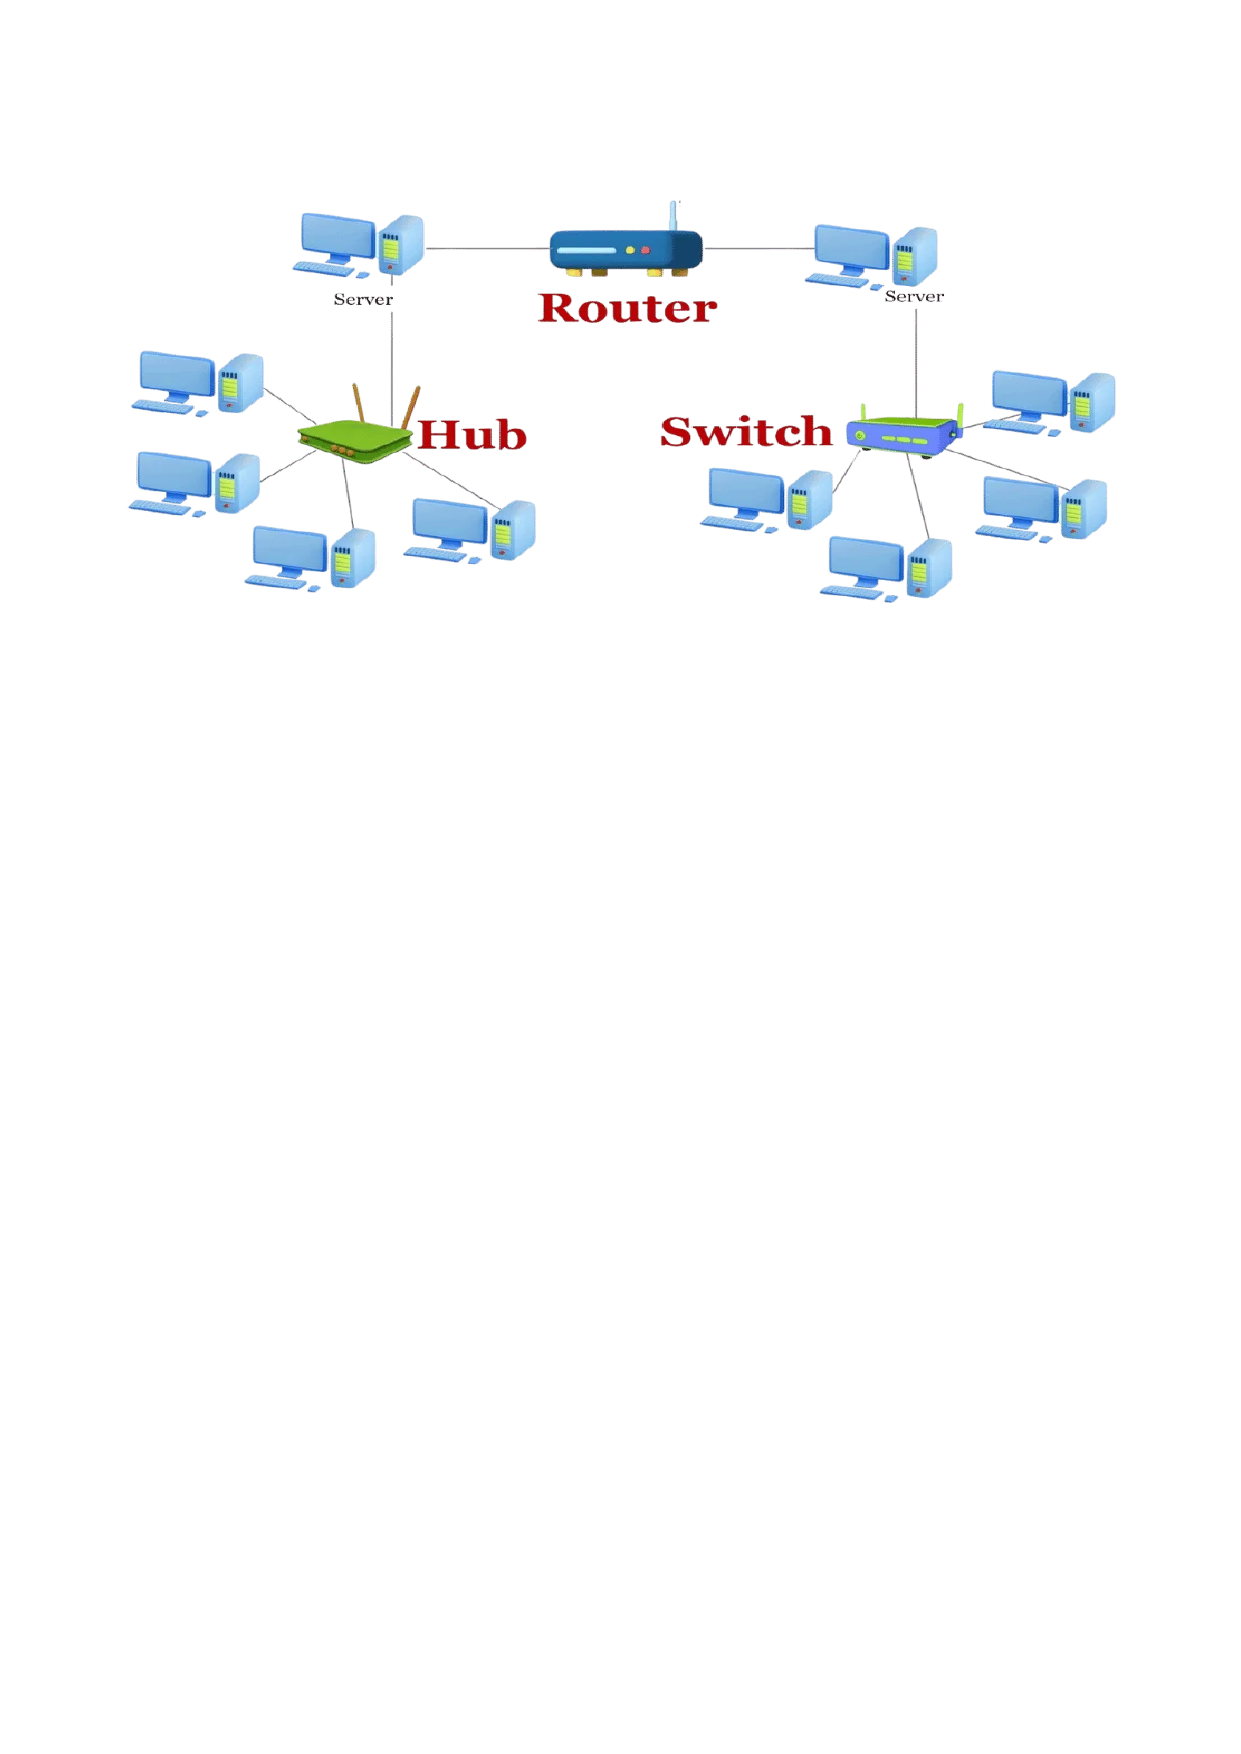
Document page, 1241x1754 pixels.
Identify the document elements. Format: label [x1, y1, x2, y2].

picture [118, 118, 1123, 651]
